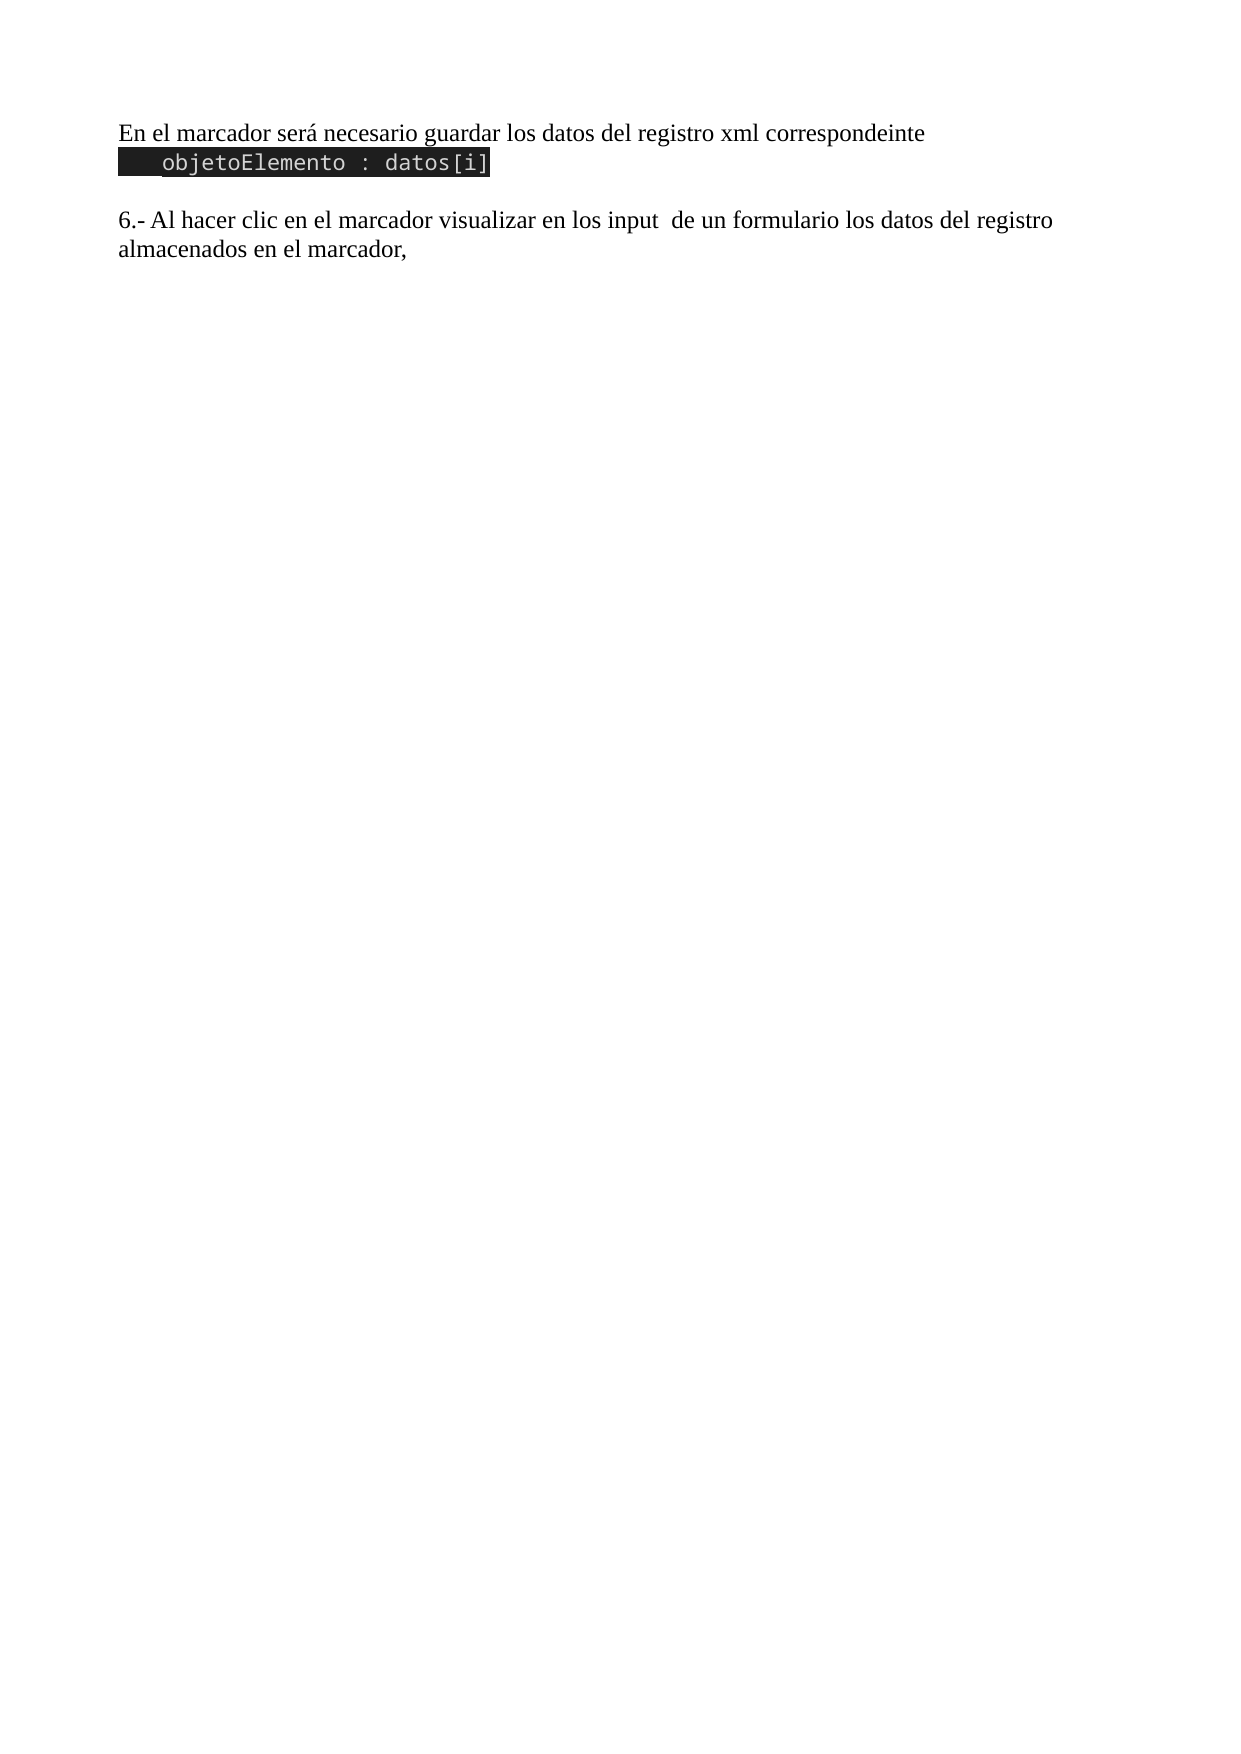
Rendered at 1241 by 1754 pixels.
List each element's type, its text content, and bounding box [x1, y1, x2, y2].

text objetoElemento : datos[i] [118, 147, 1122, 177]
text En el marcador será necesario guardar los datos del registro xml correspondeinte [118, 118, 1122, 147]
text 6.- Al hacer clic en el marcador visualizar en los input de un formulario los datos del registro almacenados en el marcador, [118, 205, 1122, 263]
